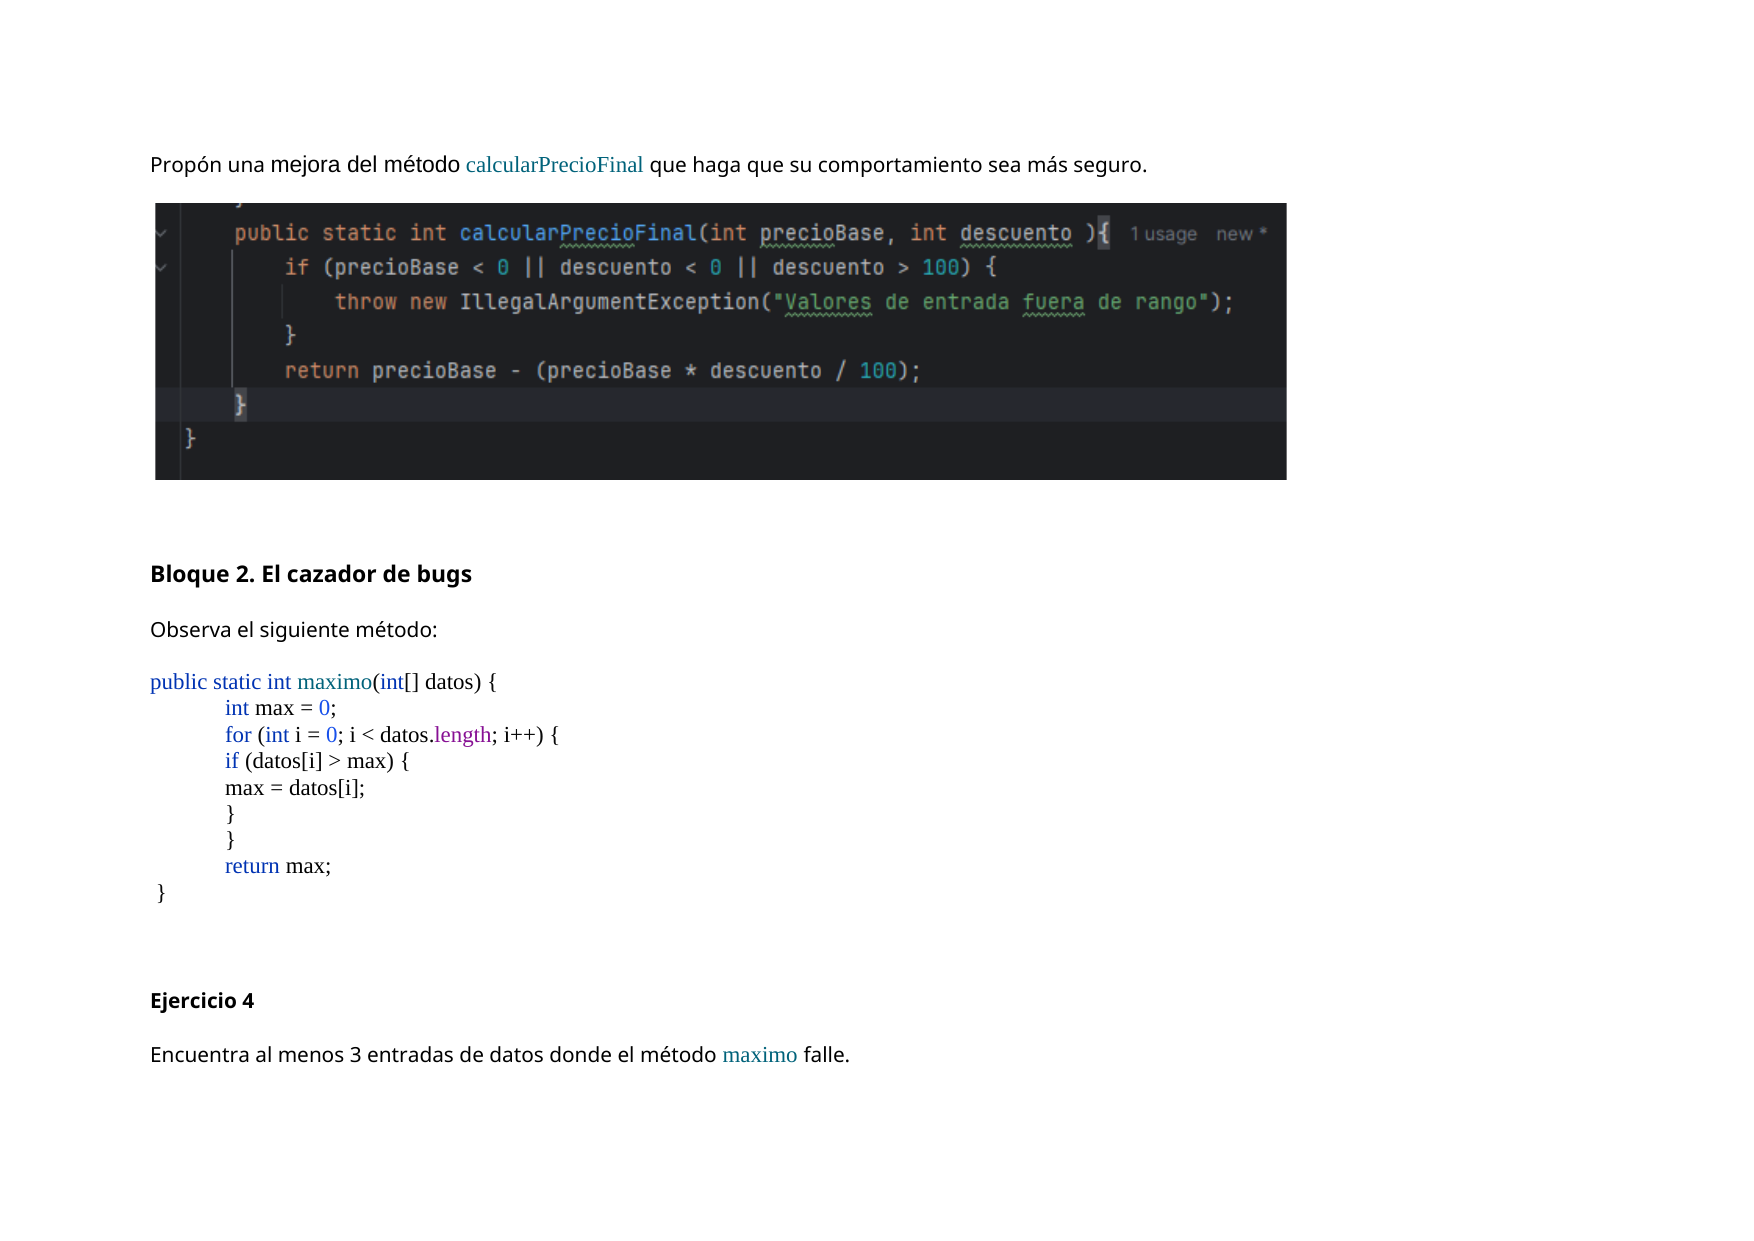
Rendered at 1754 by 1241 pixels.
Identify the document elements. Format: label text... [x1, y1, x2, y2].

picture [155, 203, 1287, 480]
picture [297, 678, 304, 687]
text Encuentra al menos 3 entradas de datos donde el método maximo falle. [150, 1040, 1604, 1068]
text Observa el siguiente método: [150, 615, 1604, 643]
text Ejercicio 4 [150, 987, 1604, 1015]
text Bloque 2. El cazador de bugs [150, 558, 1604, 590]
text Propón una mejora del método calcularPrecioFinal que haga que su comportamiento sea más seguro. [150, 150, 1604, 178]
text public static int maximo(int[] datos) { int max = 0; for (int i = 0; i < datos.length; i++) { if (datos[i] > max) { max = datos[i]; } } return max; } [150, 668, 1604, 905]
picture [768, 1051, 775, 1060]
